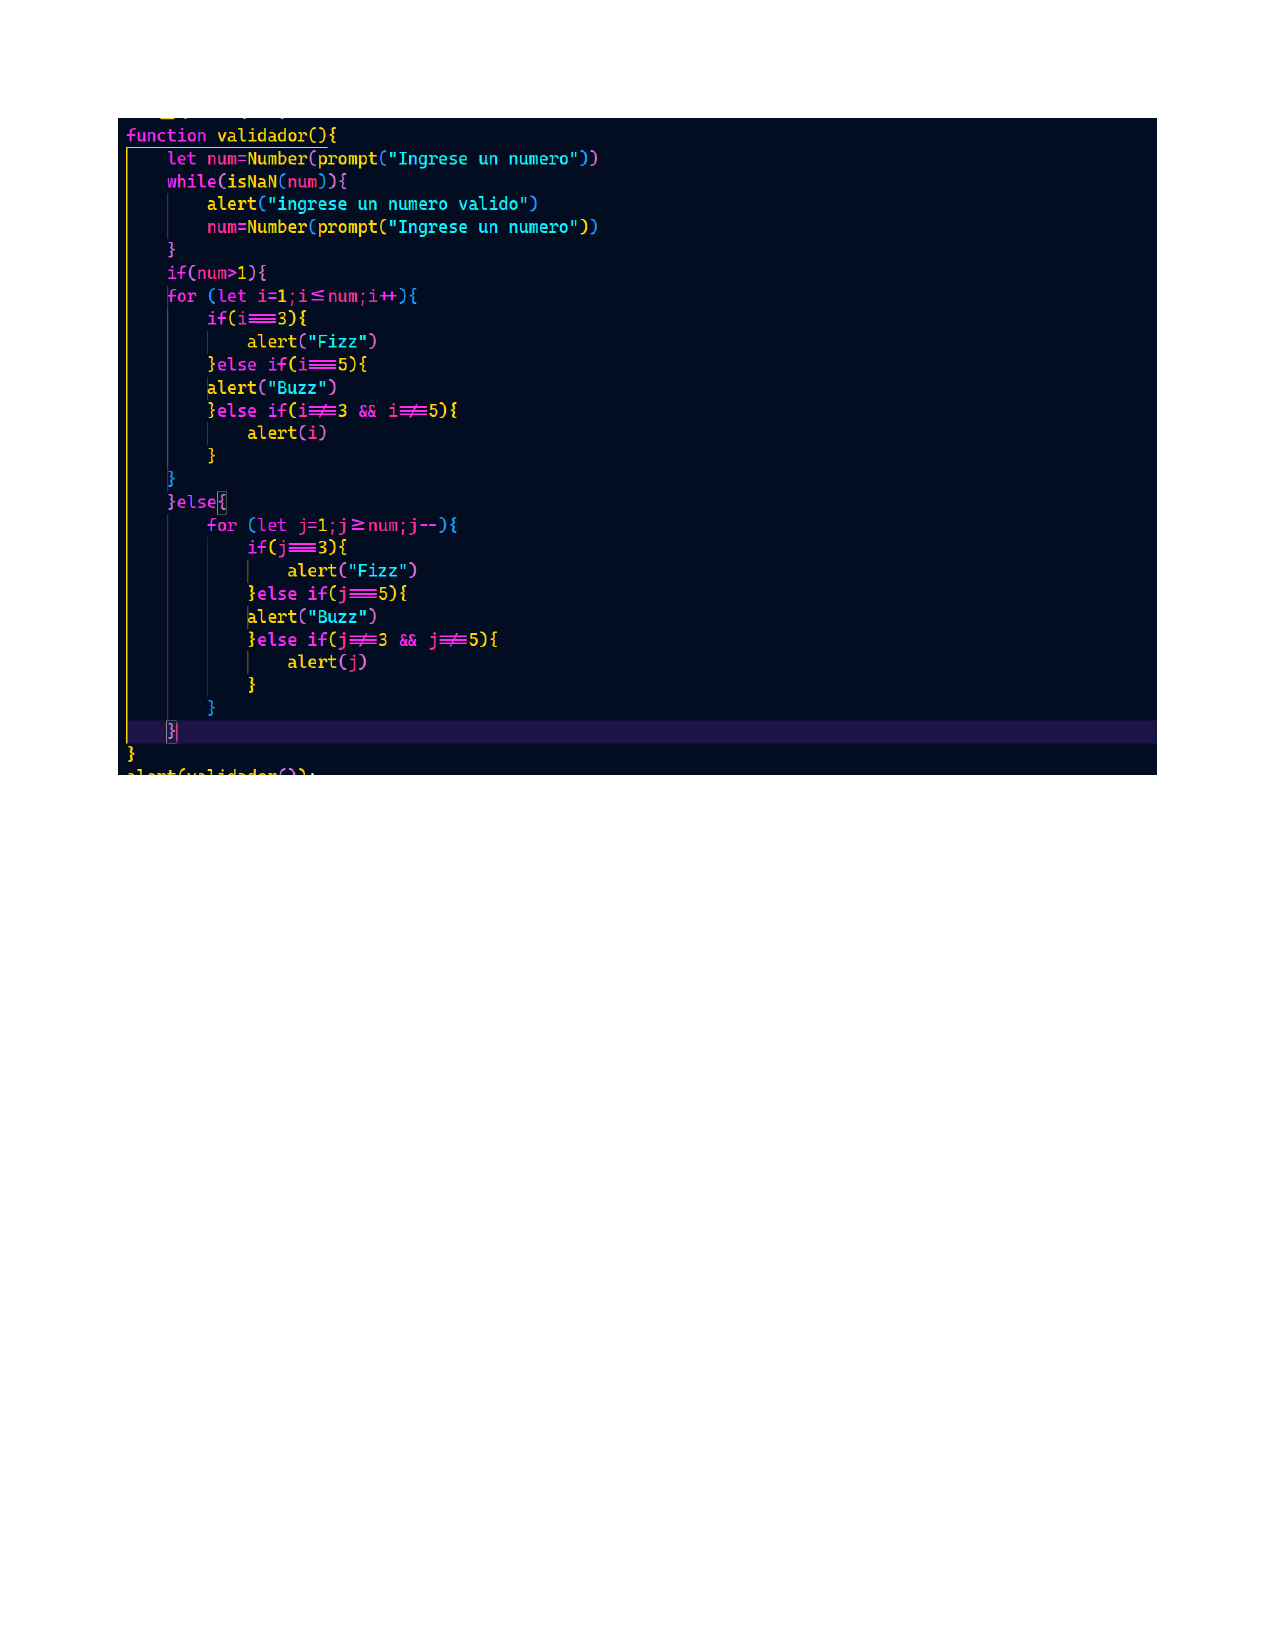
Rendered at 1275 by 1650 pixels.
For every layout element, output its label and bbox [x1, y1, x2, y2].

picture [118, 118, 1157, 775]
